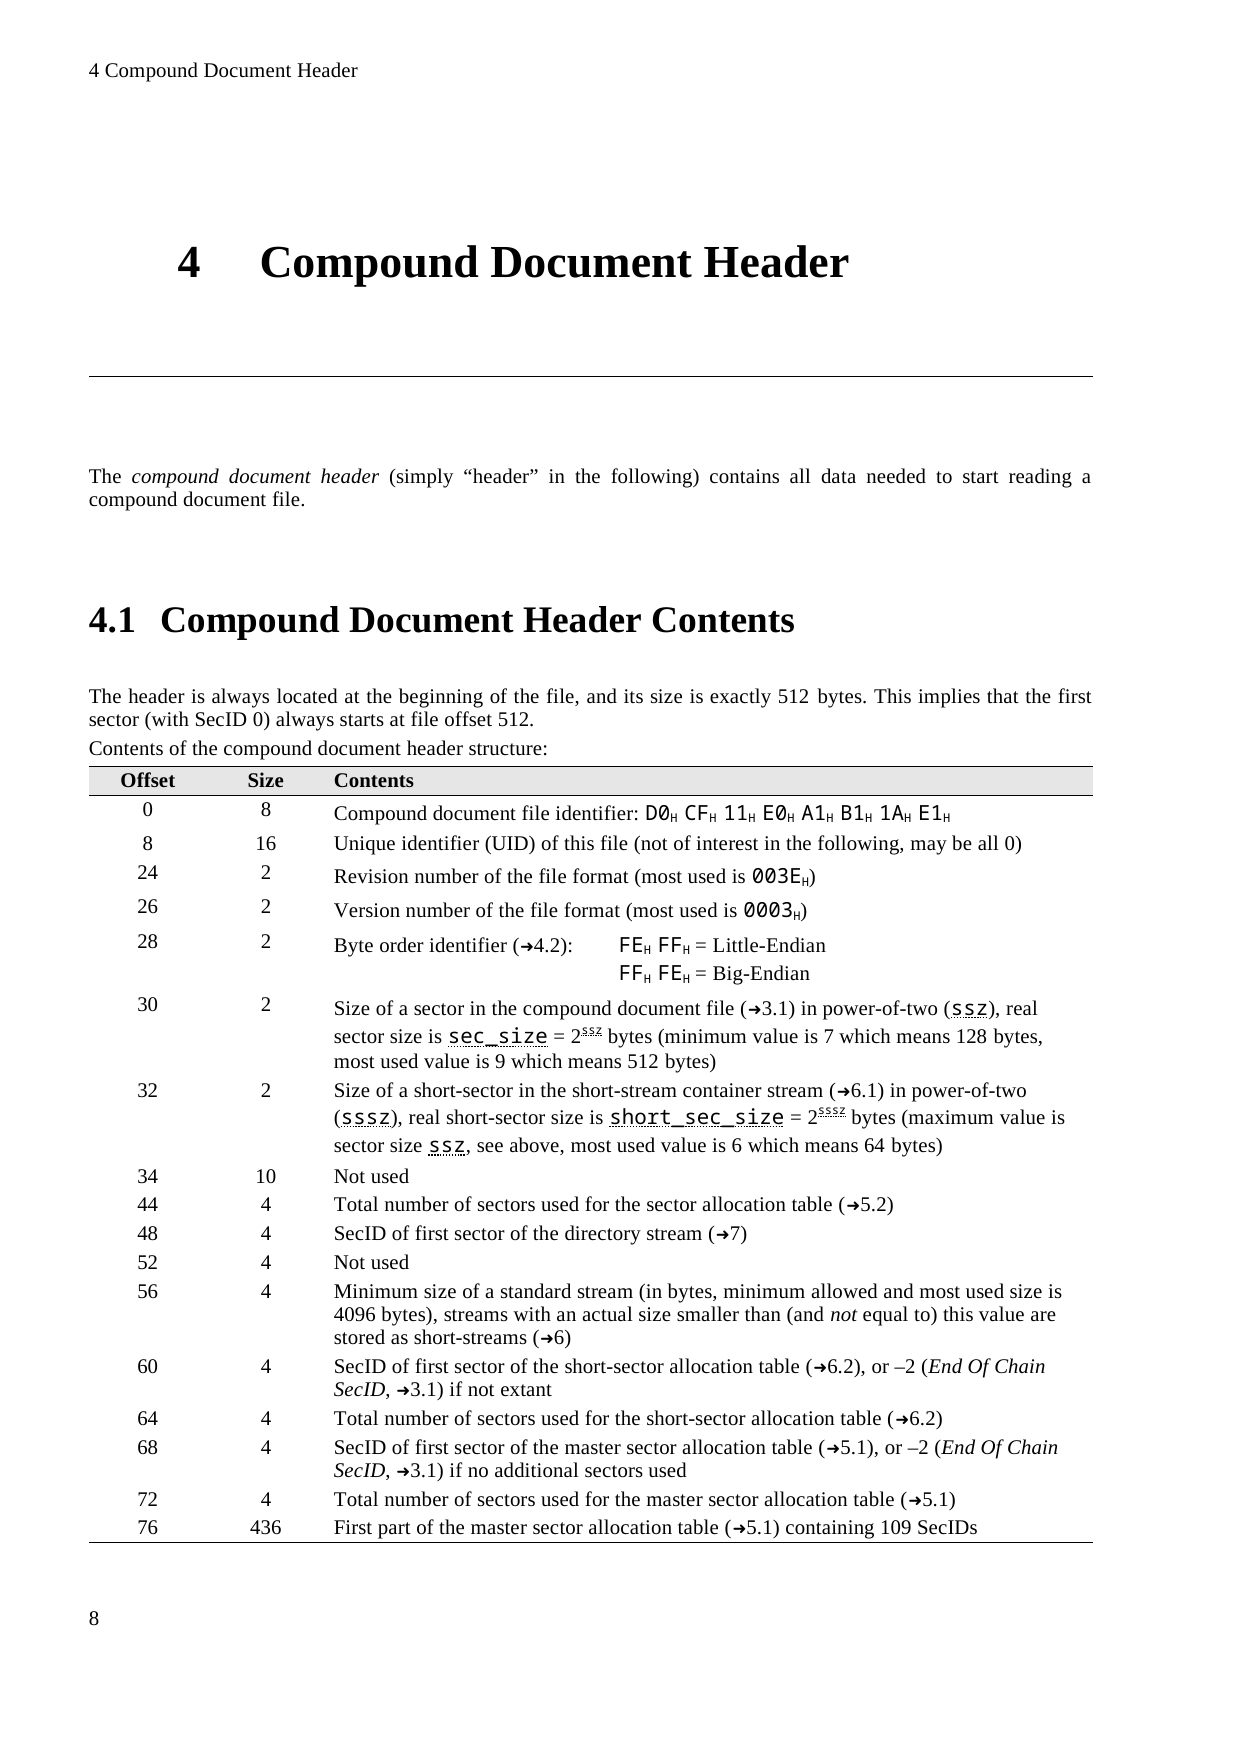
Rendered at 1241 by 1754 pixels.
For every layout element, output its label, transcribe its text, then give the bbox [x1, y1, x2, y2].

table_cell 16 [207, 829, 325, 858]
table_cell 2 [207, 927, 325, 990]
table_header Offset [89, 767, 207, 795]
table_header Contents [325, 767, 1093, 795]
table_cell Compound document file identifier: D0H CFH 11H E0H A1H B1H 1AH E1H [325, 796, 1093, 829]
table_cell SecID of first sector of the master sector allocation table (➜5.1), or –2 (End Of Chain SecID, ➜3.1) if no additional sectors used [325, 1433, 1093, 1484]
table_cell 24 [89, 858, 207, 892]
table_cell First part of the master sector allocation table (➜5.1) containing 109 SecIDs [325, 1513, 1093, 1542]
text The compound document header (simply “header” in the following) contains all data needed to start reading a compound document file. [88, 464, 1093, 511]
table_cell Size of a sector in the compound document file (➜3.1) in power-of-two (ssz), real sector size is sec_size = 2ssz bytes (minimum value is 7 which means 128 bytes, most used value is 9 which means 512 bytes) [325, 990, 1093, 1076]
table_cell 52 [89, 1248, 207, 1277]
table_cell SecID of first sector of the short-sector allocation table (➜6.2), or –2 (End Of Chain SecID, ➜3.1) if not extant [325, 1352, 1093, 1404]
table_cell 4 [207, 1277, 325, 1352]
table_cell Minimum size of a standard stream (in bytes, minimum allowed and most used size is 4096 bytes), streams with an actual size smaller than (and not equal to) this value are stored as short-streams (➜6) [325, 1277, 1093, 1352]
table_cell Total number of sectors used for the short-sector allocation table (➜6.2) [325, 1404, 1093, 1433]
table_cell 34 [89, 1162, 207, 1190]
table_cell Unique identifier (UID) of this file (not of interest in the following, may be all 0) [325, 829, 1093, 858]
table_cell 26 [89, 893, 207, 927]
table_cell 30 [89, 990, 207, 1076]
table_cell 76 [89, 1513, 207, 1542]
table_cell 44 [89, 1190, 207, 1219]
subtitle Compound Document Header Contents [88, 599, 1093, 641]
table_cell 68 [89, 1433, 207, 1484]
table_cell 8 [89, 829, 207, 858]
subtitle Compound Document Header [90, 149, 1093, 376]
table_cell Not used [325, 1248, 1093, 1277]
table_cell 32 [89, 1076, 207, 1162]
table_cell 4 [207, 1485, 325, 1513]
table_cell Total number of sectors used for the sector allocation table (➜5.2) [325, 1190, 1093, 1219]
table_cell 4 [207, 1219, 325, 1248]
table_cell 56 [89, 1277, 207, 1352]
table_cell Byte order identifier (➜4.2): FEH FFH = Little-Endian FFH FEH = Big-Endian [325, 927, 1093, 990]
table_cell 2 [207, 990, 325, 1076]
table_cell 0 [89, 796, 207, 829]
table_cell 8 [207, 796, 325, 829]
table_cell Version number of the file format (most used is 0003H) [325, 893, 1093, 927]
table_cell 4 [207, 1433, 325, 1484]
table_cell Total number of sectors used for the master sector allocation table (➜5.1) [325, 1485, 1093, 1513]
table_header Size [207, 767, 325, 795]
table_cell 72 [89, 1485, 207, 1513]
table_cell 28 [89, 927, 207, 990]
table_cell SecID of first sector of the directory stream (➜7) [325, 1219, 1093, 1248]
table_cell 2 [207, 858, 325, 892]
table_cell 436 [207, 1513, 325, 1542]
table_cell 4 [207, 1352, 325, 1404]
text Contents of the compound document header structure: [88, 737, 1093, 760]
table_cell 2 [207, 1076, 325, 1162]
table_cell Size of a short-sector in the short-stream container stream (➜6.1) in power-of-two (sssz), real short-sector size is short_sec_size = 2sssz bytes (maximum value is sector size ssz, see above, most used value is 6 which means 64 bytes) [325, 1076, 1093, 1162]
table_cell 4 [207, 1404, 325, 1433]
table_cell Not used [325, 1162, 1093, 1190]
table_cell 2 [207, 893, 325, 927]
table_cell 64 [89, 1404, 207, 1433]
text The header is always located at the beginning of the file, and its size is exactly 512 bytes. This implies that the first sector (with SecID 0) always starts at file offset 512. [88, 685, 1093, 731]
table_cell 10 [207, 1162, 325, 1190]
table_cell Revision number of the file format (most used is 003EH) [325, 858, 1093, 892]
table_cell 48 [89, 1219, 207, 1248]
table_cell 4 [207, 1190, 325, 1219]
table_cell 60 [89, 1352, 207, 1404]
table_cell 4 [207, 1248, 325, 1277]
